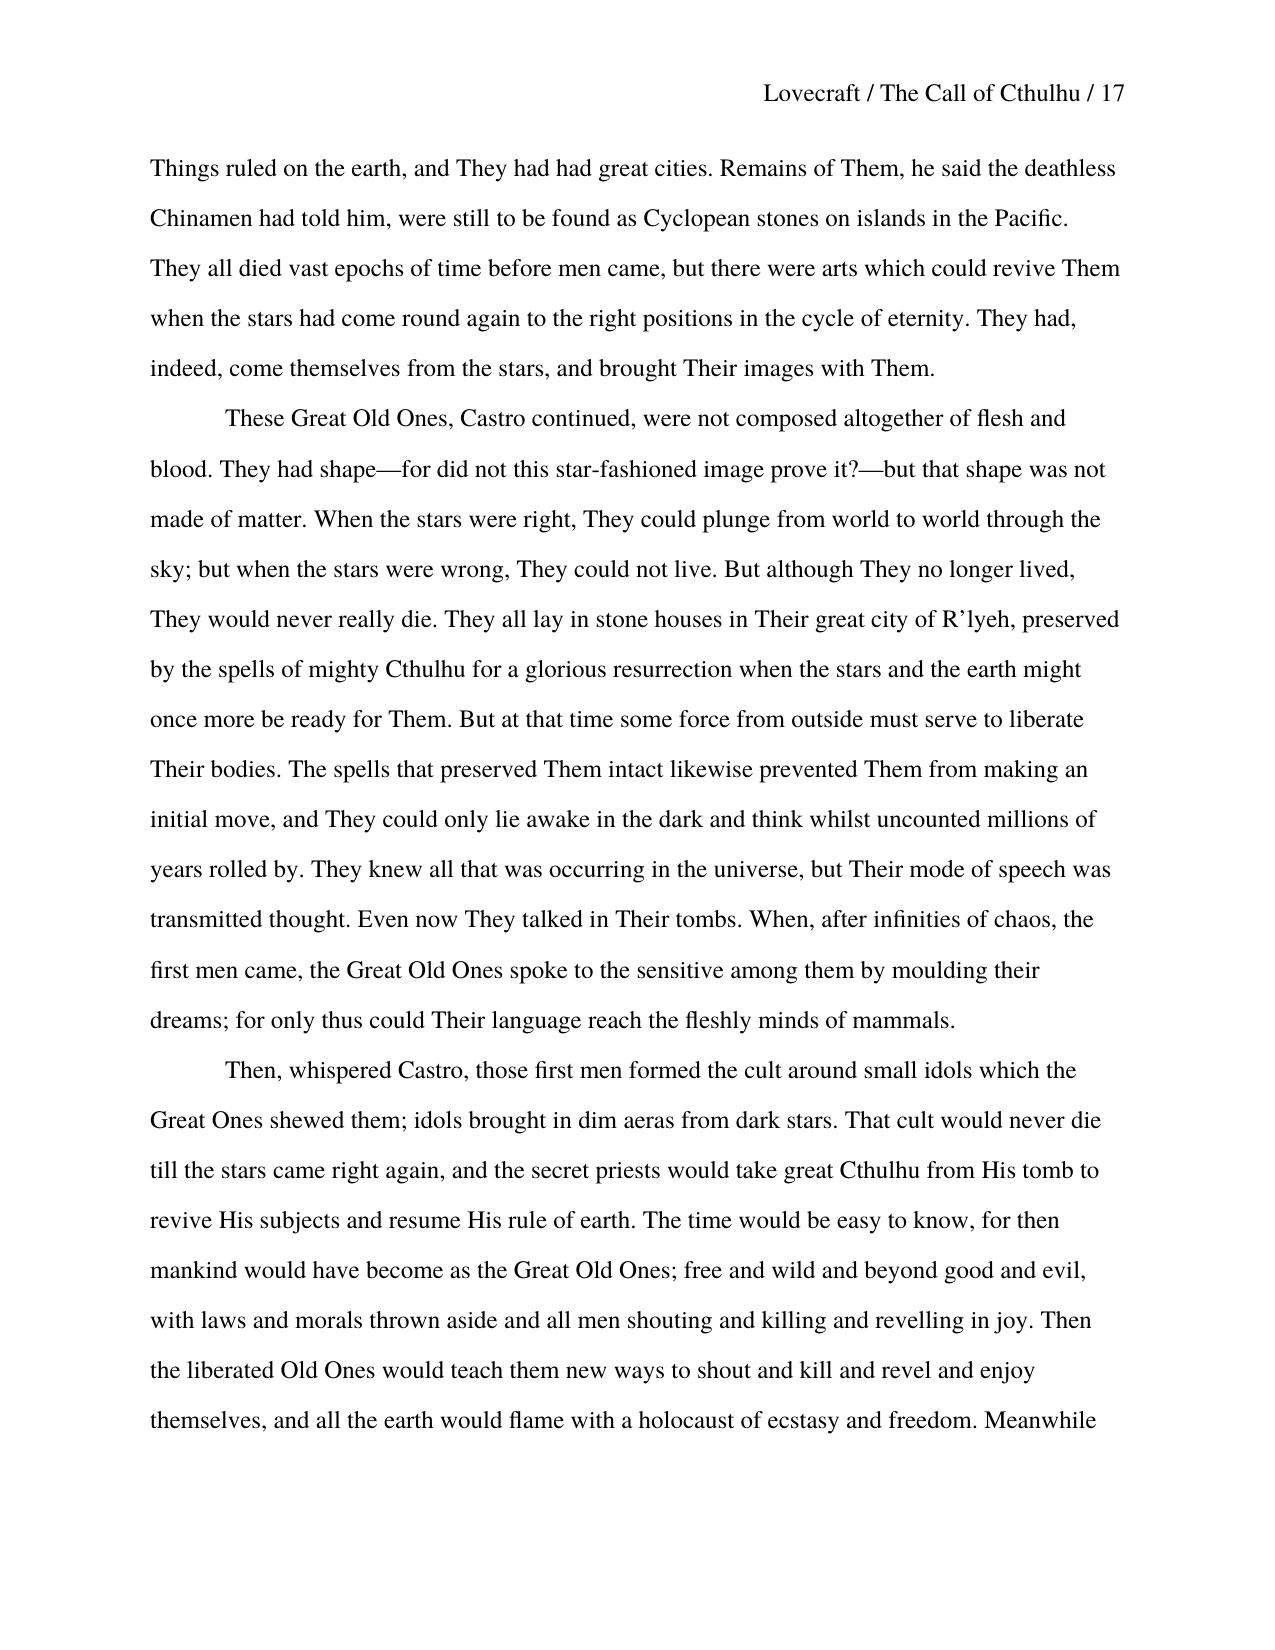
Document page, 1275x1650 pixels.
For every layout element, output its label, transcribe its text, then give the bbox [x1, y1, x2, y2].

text Things ruled on the earth, and They had had great cities. Remains of Them, he said the deathless Chinamen had told him, were still to be found as Cyclopean stones on islands in the Pacific. They all died vast epochs of time before men came, but there were arts which could revive Them when the stars had come round again to the right positions in the cycle of eternity. They had, indeed, come themselves from the stars, and brought Their images with Them. [150, 150, 1125, 384]
text These Great Old Ones, Castro continued, were not composed altogether of flesh and blood. They had shape—for did not this star-fashioned image prove it?—but that shape was not made of matter. When the stars were right, They could plunge from world to world through the sky; but when the stars were wrong, They could not live. But although They no longer lived, They would never really die. They all lay in stone houses in Their great city of R’lyeh, preserved by the spells of mighty Cthulhu for a glorious resurrection when the stars and the earth might once more be ready for Them. But at that time some force from outside must serve to liberate Their bodies. The spells that preserved Them intact likewise prevented Them from making an initial move, and They could only lie awake in the dark and think whilst uncounted millions of years rolled by. They knew all that was occurring in the universe, but Their mode of speech was transmitted thought. Even now They talked in Their tombs. When, after infinities of chaos, the first men came, the Great Old Ones spoke to the sensitive among them by moulding their dreams; for only thus could Their language reach the fleshly minds of mammals. [150, 401, 1125, 1035]
text Then, whispered Castro, those first men formed the cult around small idols which the Great Ones shewed them; idols brought in dim aeras from dark stars. That cult would never die till the stars came right again, and the secret priests would take great Cthulhu from His tomb to revive His subjects and resume His rule of earth. The time would be easy to know, for then mankind would have become as the Great Old Ones; free and wild and beyond good and evil, with laws and morals thrown aside and all men shouting and killing and revelling in joy. Then the liberated Old Ones would teach them new ways to shout and kill and revel and enjoy themselves, and all the earth would flame with a holocaust of ecstasy and freedom. Meanwhile [150, 1052, 1125, 1436]
